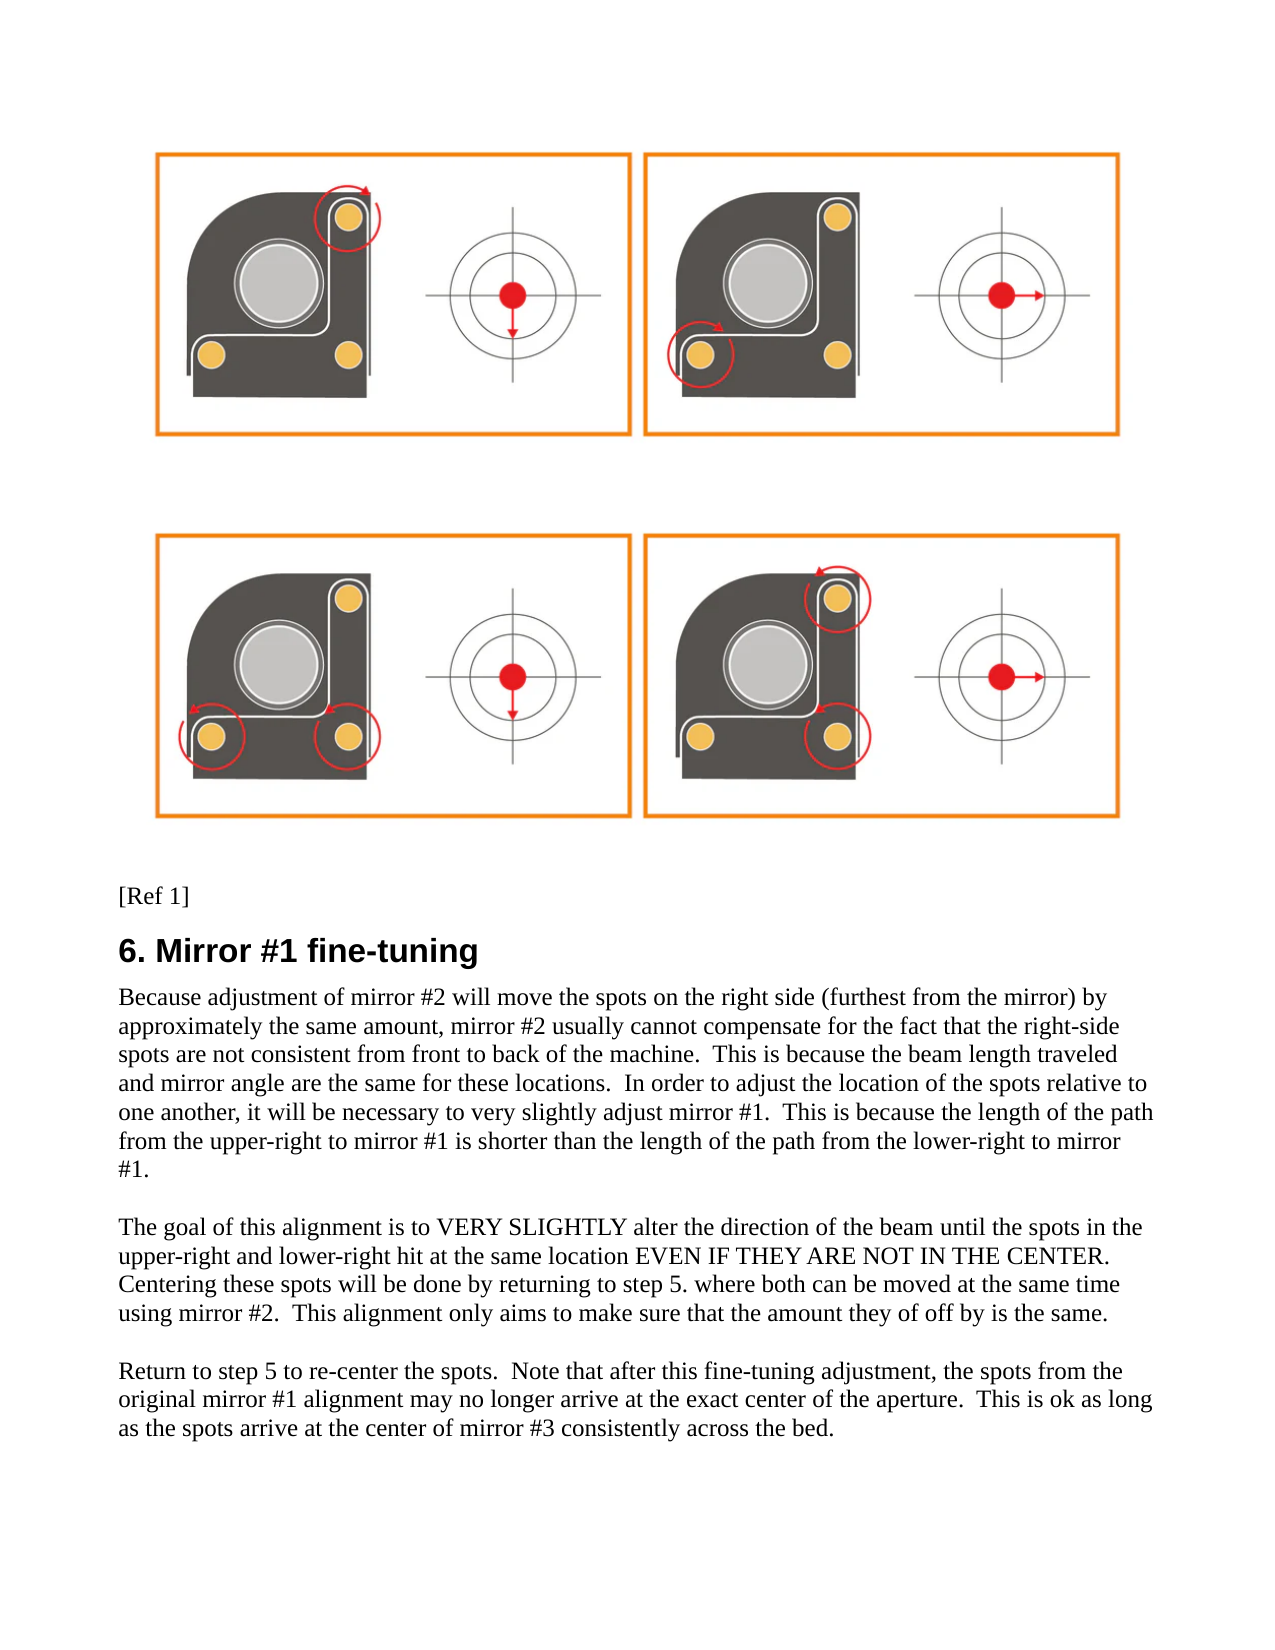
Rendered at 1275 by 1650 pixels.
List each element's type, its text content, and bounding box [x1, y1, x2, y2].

text Return to step 5 to re-center the spots. Note that after this fine-tuning adjustment, the spots from the original mirror #1 alignment may no longer arrive at the exact center of the aperture. This is ok as long as the spots arrive at the center of mirror #3 consistently across the bed. [118, 1356, 1157, 1442]
picture [118, 499, 1157, 853]
picture [118, 118, 1157, 471]
text Because adjustment of mirror #2 will move the spots on the right side (furthest from the mirror) by approximately the same amount, mirror #2 usually cannot compensate for the fact that the right-side spots are not consistent from front to back of the machine. This is because the beam length traveled and mirror angle are the same for these locations. In order to adjust the location of the spots relative to one another, it will be necessary to very slightly adjust mirror #1. This is because the length of the path from the upper-right to mirror #1 is shorter than the length of the path from the lower-right to mirror #1. [118, 982, 1157, 1183]
text The goal of this alignment is to VERY SLIGHTLY alter the direction of the beam until the spots in the upper-right and lower-right hit at the same location EVEN IF THEY ARE NOT IN THE CENTER. Centering these spots will be done by returning to step 5. where both can be moved at the same time using mirror #2. This alignment only aims to make sure that the amount they of off by is the same. [118, 1212, 1157, 1327]
subtitle 6. Mirror #1 fine-tuning [118, 931, 1157, 969]
text [Ref 1] [118, 881, 1157, 910]
